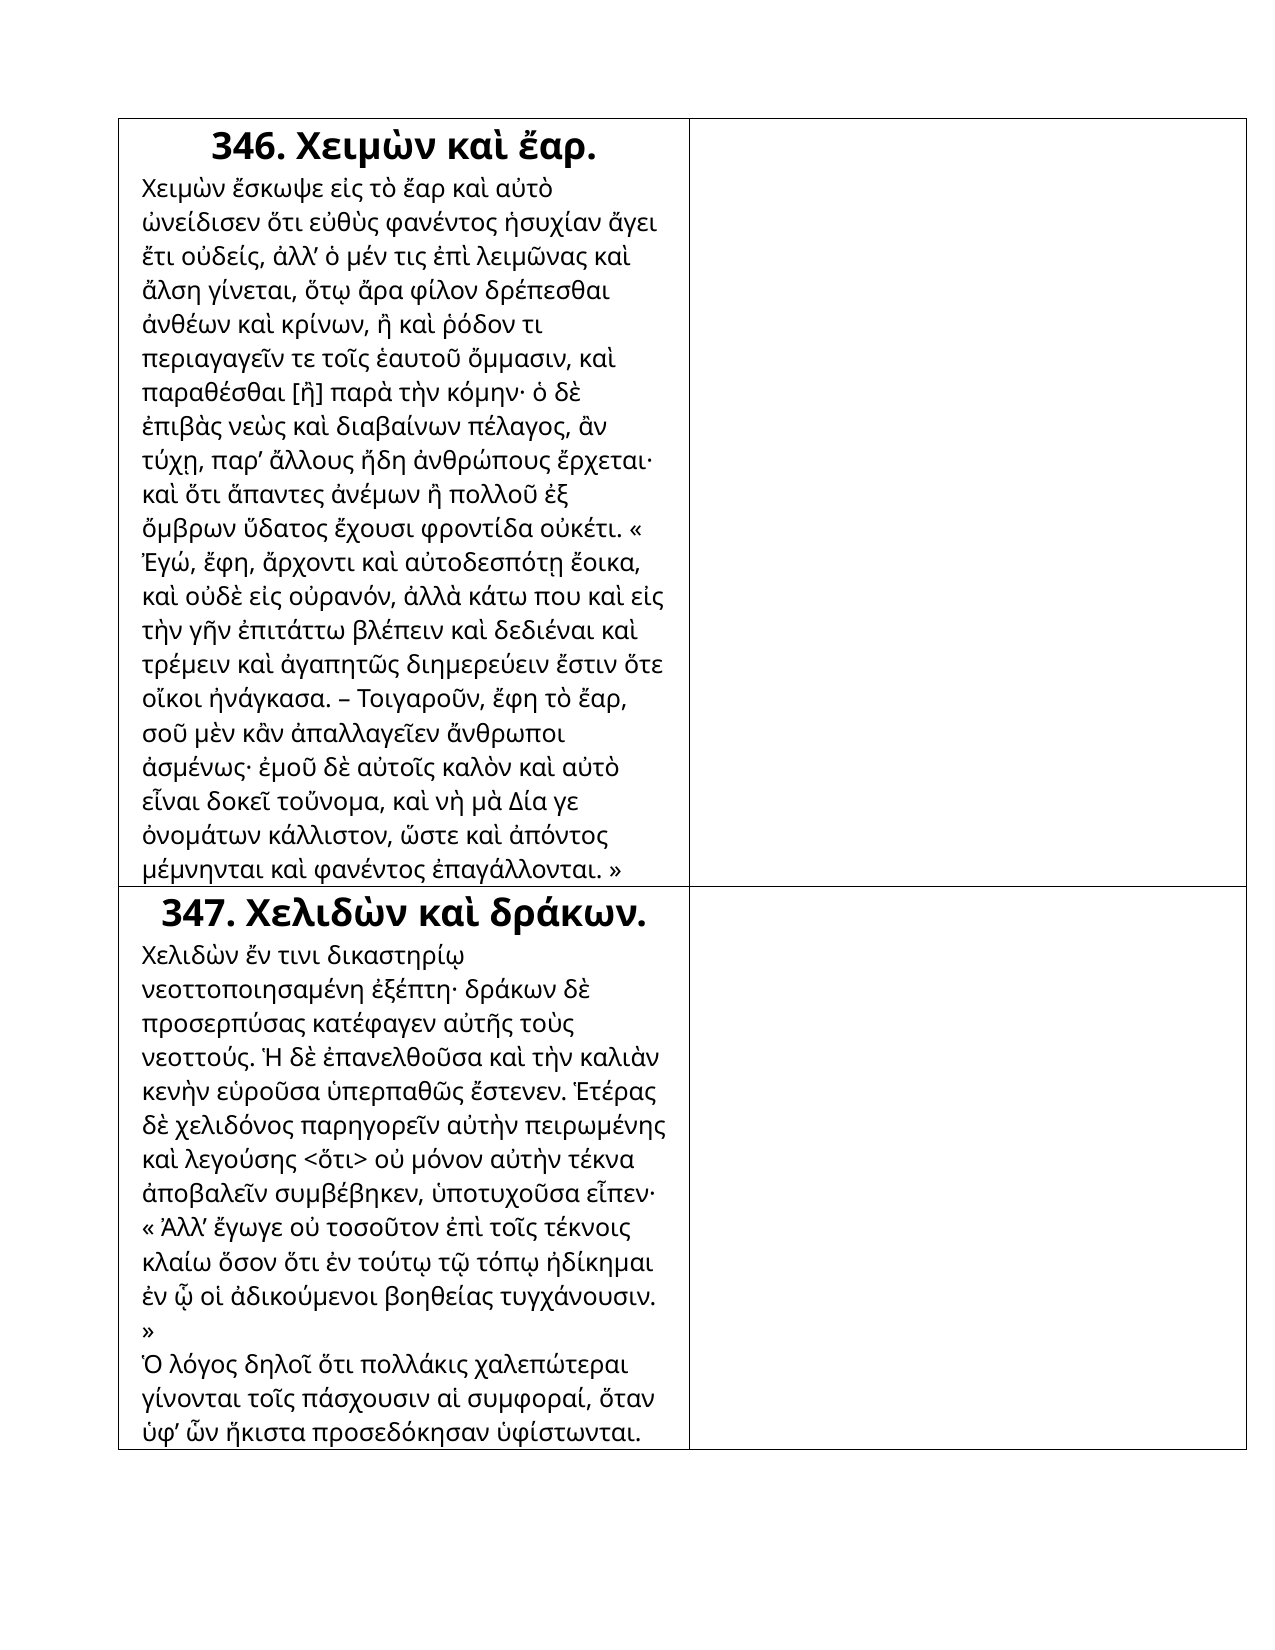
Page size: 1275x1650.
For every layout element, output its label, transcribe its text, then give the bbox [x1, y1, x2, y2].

table_cell 347. Χελιδὼν καὶ δράκων. Χελιδὼν ἔν τινι δικαστηρίῳ νεοττοποιησαμένη ἐξέπτη· δράκων δὲ προσερπύσας κατέφαγεν αὐτῆς τοὺς νεοττούς. Ἡ δὲ ἐπανελθοῦσα καὶ τὴν καλιὰν κενὴν εὑροῦσα ὑπερπαθῶς ἔστενεν. Ἑτέρας δὲ χελιδόνος παρηγορεῖν αὐτὴν πειρωμένης καὶ λεγούσης <ὅτι> οὐ μόνον αὐτὴν τέκνα ἀποβαλεῖν συμβέβηκεν, ὑποτυχοῦσα εἶπεν· « Ἀλλ’ ἔγωγε οὐ τοσοῦτον ἐπὶ τοῖς τέκνοις κλαίω ὅσον ὅτι ἐν τούτῳ τῷ τόπῳ ἠδίκημαι ἐν ᾧ οἱ ἀδικούμενοι βοηθείας τυγχάνουσιν. » Ὁ λόγος δηλοῖ ὅτι πολλάκις χαλεπώτεραι γίνονται τοῖς πάσχουσιν αἱ συμφοραί, ὅταν ὑφ’ ὧν ἥκιστα προσεδόκησαν ὑφίστωνται. [119, 887, 689, 1448]
table_cell [690, 119, 1246, 886]
table_cell [690, 887, 1246, 1448]
table_cell 346. Χειμὼν καὶ ἔαρ. Χειμὼν ἔσκωψε εἰς τὸ ἔαρ καὶ αὐτὸ ὠνείδισεν ὅτι εὐθὺς φανέντος ἡσυχίαν ἄγει ἔτι οὐδείς, ἀλλ’ ὁ μέν τις ἐπὶ λειμῶνας καὶ ἄλση γίνεται, ὅτῳ ἄρα φίλον δρέπεσθαι ἀνθέων καὶ κρίνων, ἢ καὶ ῥόδον τι περιαγαγεῖν τε τοῖς ἑαυτοῦ ὄμμασιν, καὶ παραθέσθαι [ἢ] παρὰ τὴν κόμην· ὁ δὲ ἐπιβὰς νεὼς καὶ διαβαίνων πέλαγος, ἂν τύχῃ, παρ’ ἄλλους ἤδη ἀνθρώπους ἔρχεται· καὶ ὅτι ἅπαντες ἀνέμων ἢ πολλοῦ ἐξ ὄμβρων ὕδατος ἔχουσι φροντίδα οὐκέτι. « Ἐγώ, ἔφη, ἄρχοντι καὶ αὐτοδεσπότῃ ἔοικα, καὶ οὐδὲ εἰς οὐρανόν, ἀλλὰ κάτω που καὶ εἰς τὴν γῆν ἐπιτάττω βλέπειν καὶ δεδιέναι καὶ τρέμειν καὶ ἀγαπητῶς διημερεύειν ἔστιν ὅτε οἴκοι ἠνάγκασα. – Τοιγαροῦν, ἔφη τὸ ἔαρ, σοῦ μὲν κἂν ἀπαλλαγεῖεν ἄνθρωποι ἀσμένως· ἐμοῦ δὲ αὐτοῖς καλὸν καὶ αὐτὸ εἶναι δοκεῖ τοὔνομα, καὶ νὴ μὰ Δία γε ὀνομάτων κάλλιστον, ὥστε καὶ ἀπόντος μέμνηνται καὶ φανέντος ἐπαγάλλονται. » [119, 119, 689, 886]
